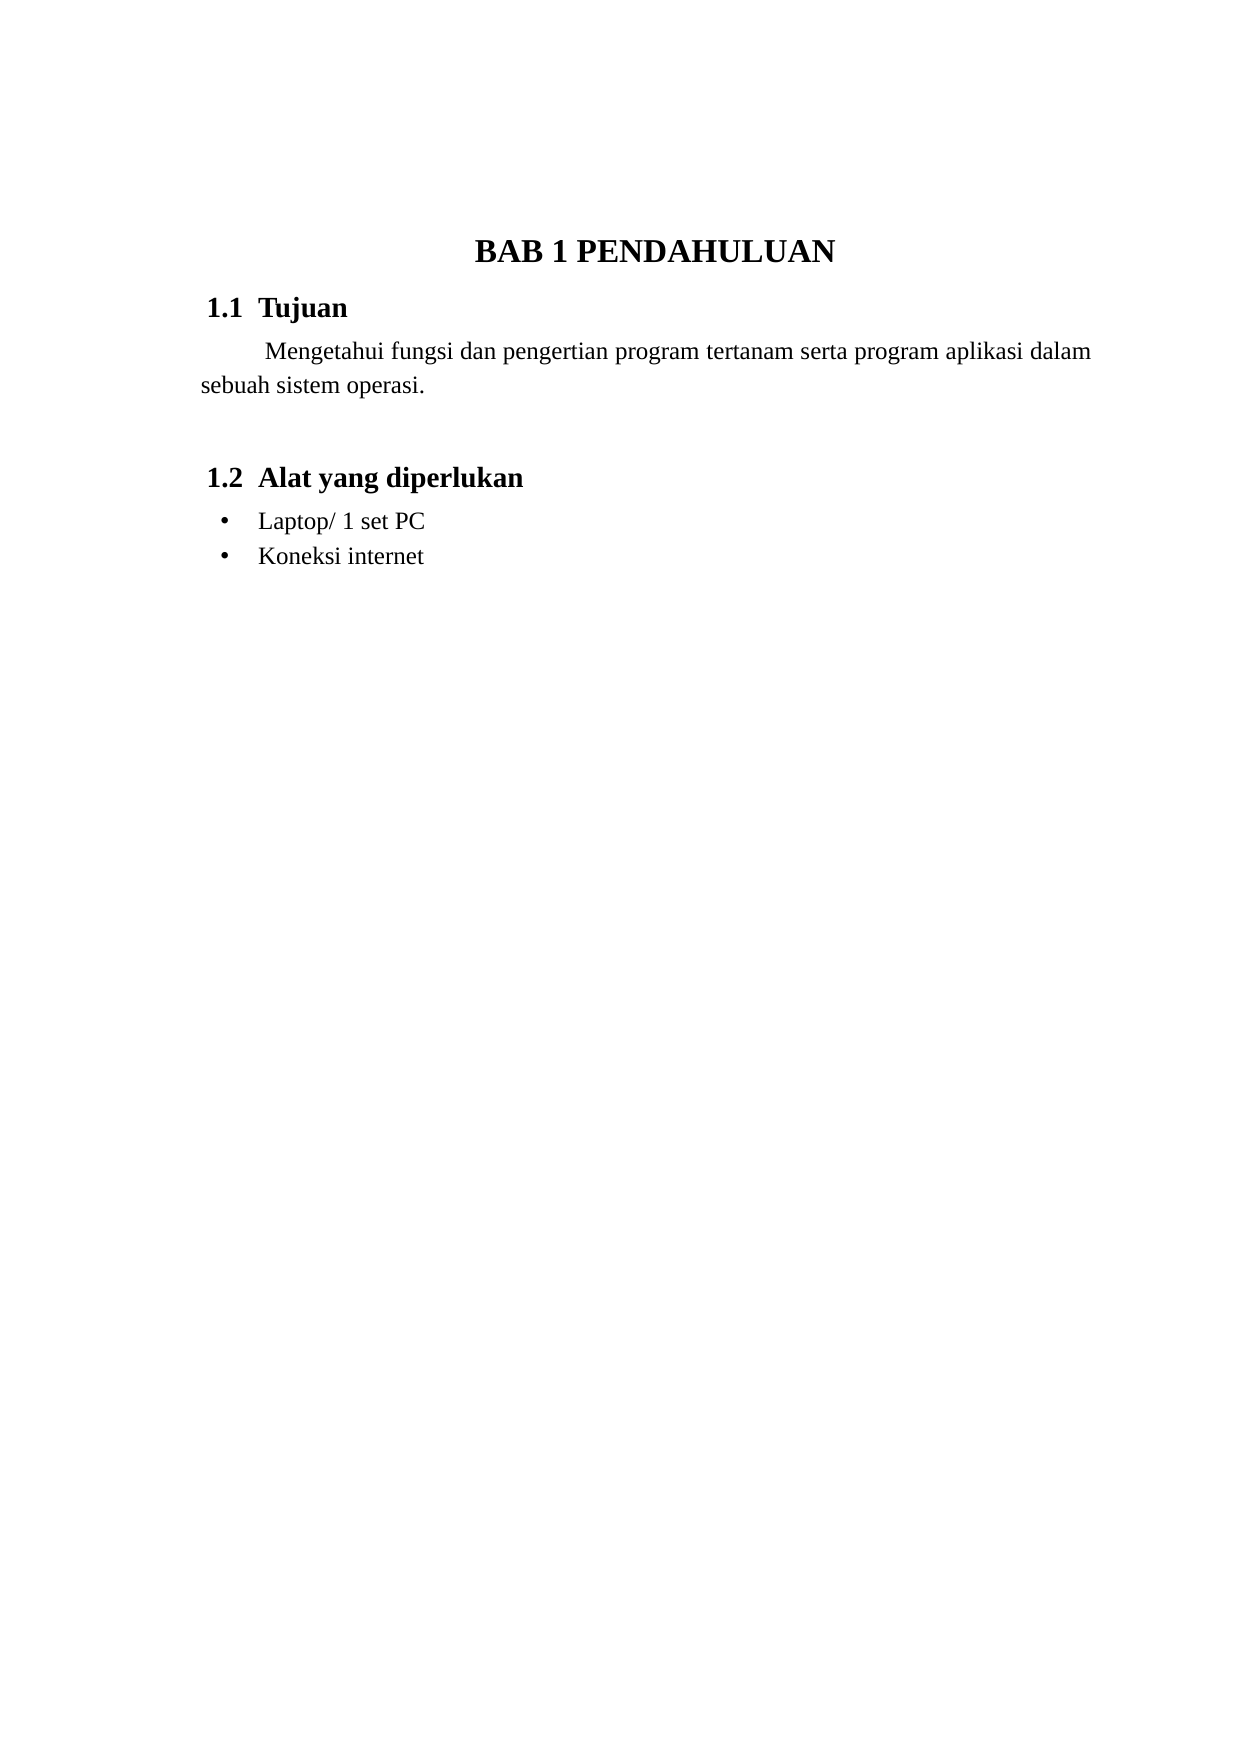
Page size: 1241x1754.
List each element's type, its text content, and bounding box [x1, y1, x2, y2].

list Laptop/ 1 set PC [220, 506, 1092, 535]
subtitle BAB 1 PENDAHULUAN [183, 231, 1092, 269]
list Koneksi internet [220, 541, 1092, 569]
subtitle Alat yang diperlukan [206, 460, 1092, 494]
subtitle Tujuan [206, 290, 1092, 323]
text Mengetahui fungsi dan pengertian program tertanam serta program aplikasi dalam sebuah sistem operasi. [201, 336, 1092, 399]
